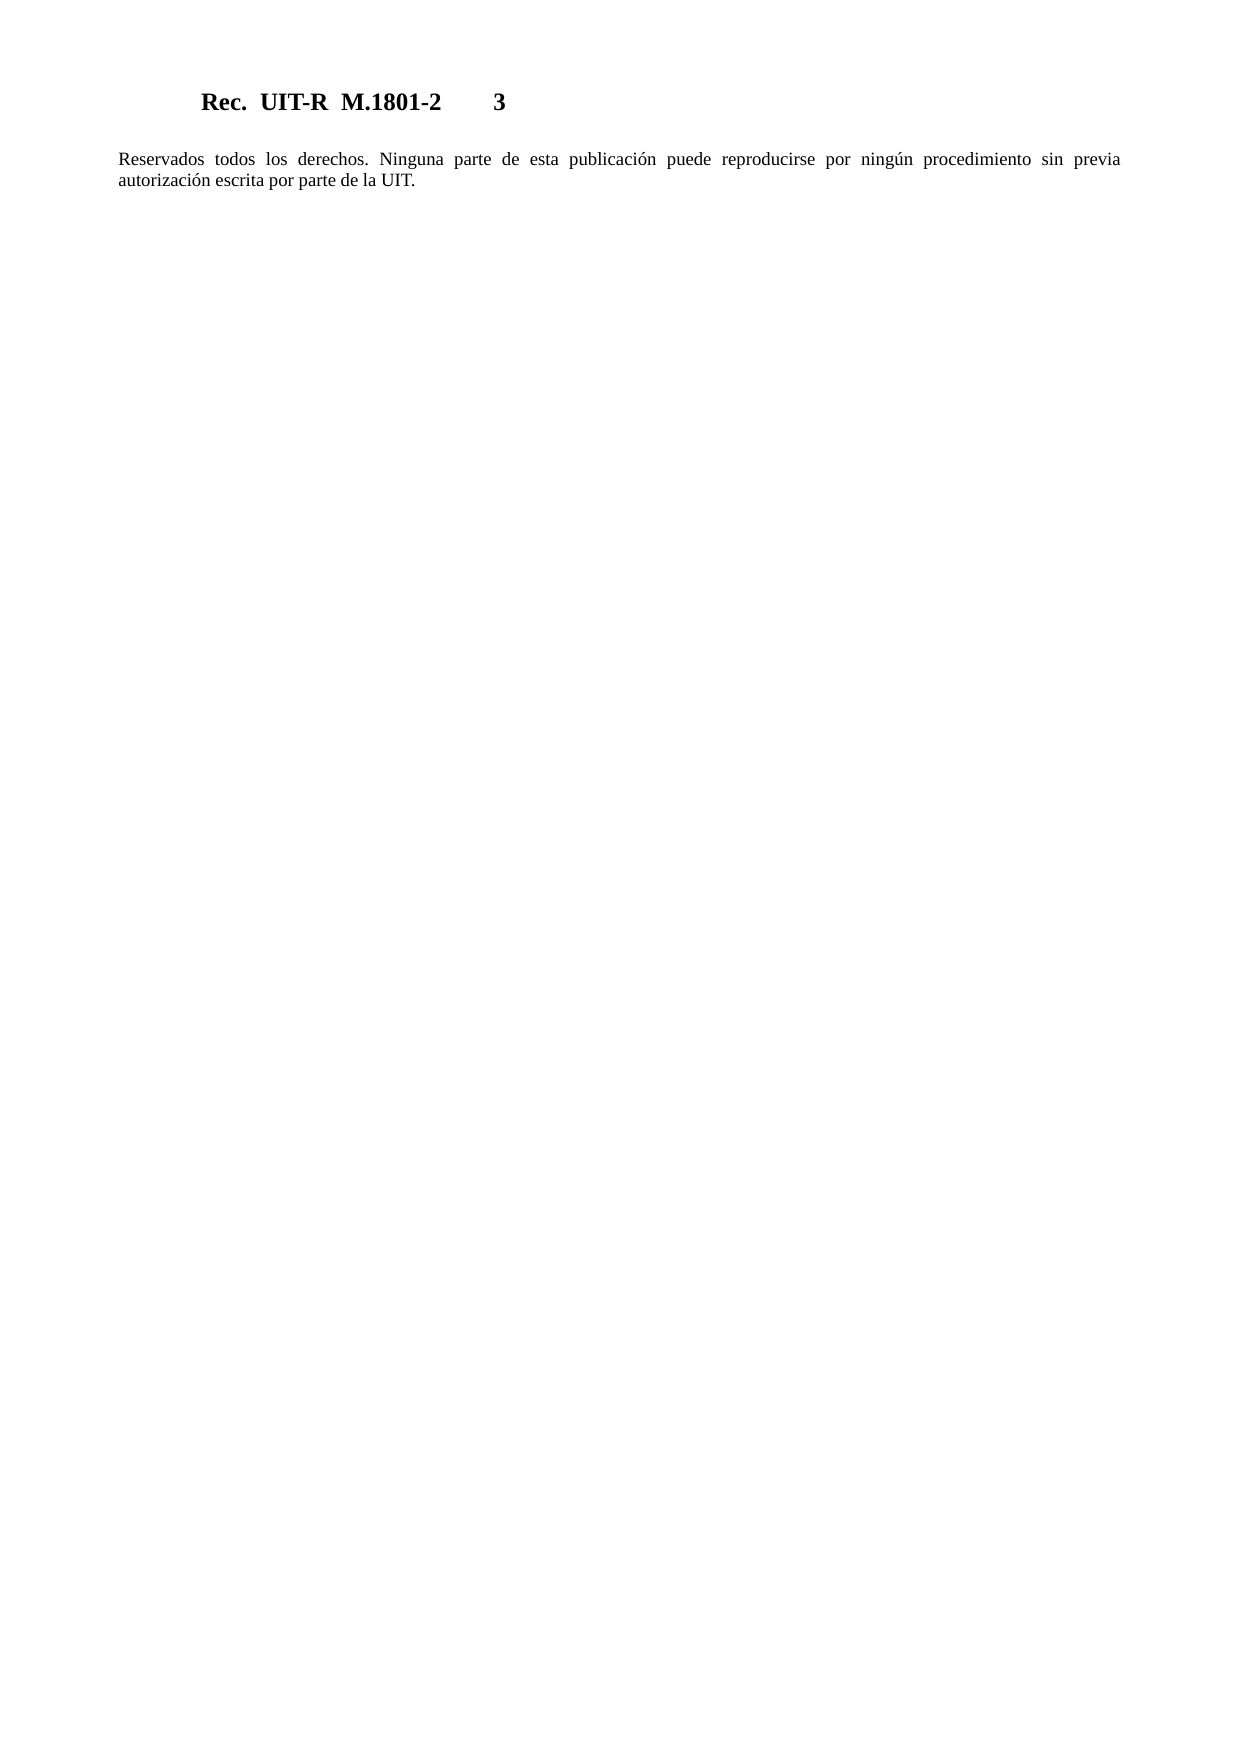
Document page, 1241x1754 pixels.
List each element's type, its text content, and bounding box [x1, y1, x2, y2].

text Reservados todos los derechos. Ninguna parte de esta publicación puede reproducirse por ningún procedimiento sin previa autorización escrita por parte de la UIT. [118, 148, 1122, 191]
